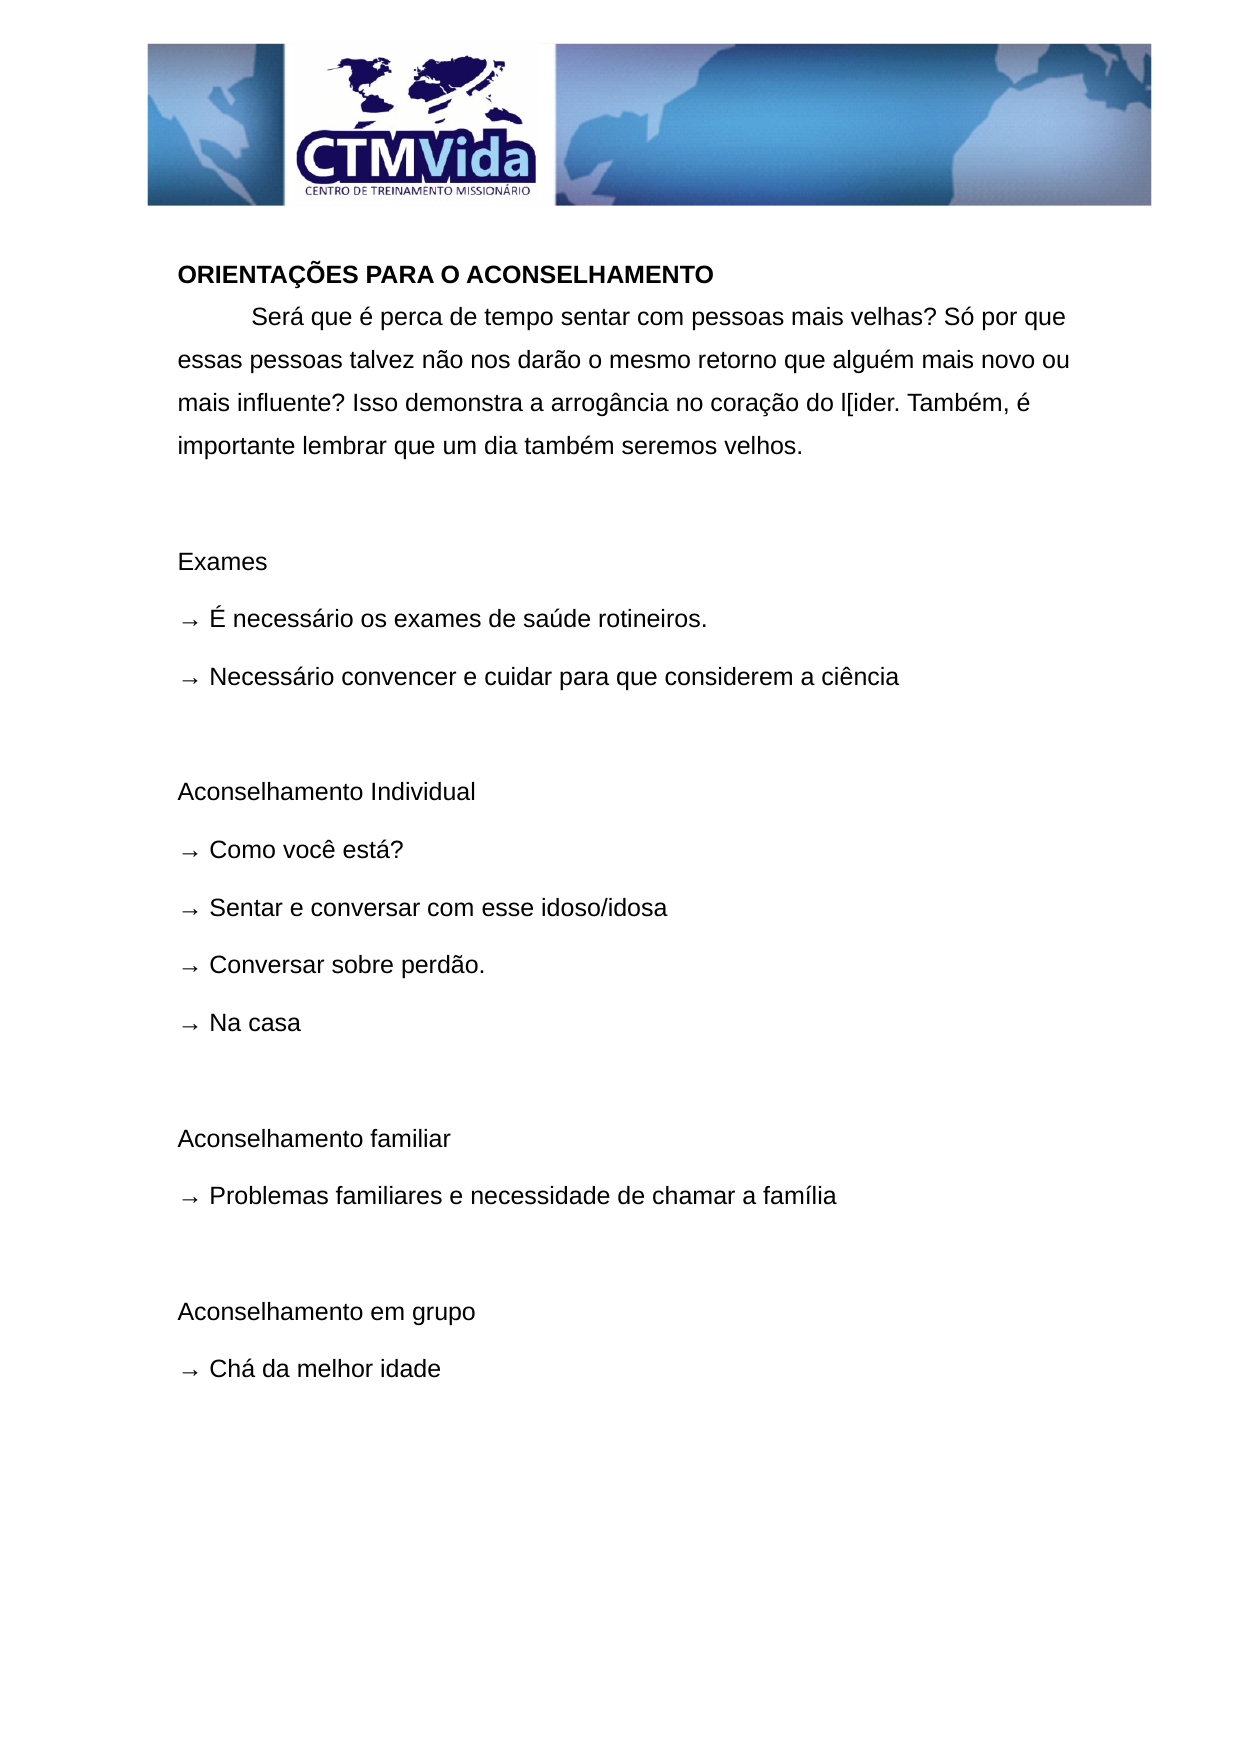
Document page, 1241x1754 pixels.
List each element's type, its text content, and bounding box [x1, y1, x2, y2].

text → Necessário convencer e cuidar para que considerem a ciência [177, 662, 1122, 691]
text → Problemas familiares e necessidade de chamar a família [177, 1181, 1122, 1210]
picture [147, 43, 1152, 206]
text Exames [177, 546, 1122, 575]
text Aconselhamento Individual [177, 777, 1122, 806]
text Aconselhamento em grupo [177, 1297, 1122, 1325]
text Será que é perca de tempo sentar com pessoas mais velhas? Só por que essas pessoas talvez não nos darão o mesmo retorno que alguém mais novo ou mais influente? Isso demonstra a arrogância no coração do l[ider. Também, é importante lembrar que um dia também seremos velhos. [177, 302, 1122, 460]
text → Na casa [177, 1008, 1122, 1037]
subtitle Orientações para o aconselhamento [177, 260, 1122, 289]
text Aconselhamento familiar [177, 1123, 1122, 1152]
text → É necessário os exames de saúde rotineiros. [177, 604, 1122, 633]
text → Chá da melhor idade [177, 1354, 1122, 1383]
text → Conversar sobre perdão. [177, 950, 1122, 979]
text → Como você está? [177, 835, 1122, 864]
text → Sentar e conversar com esse idoso/idosa [177, 893, 1122, 921]
